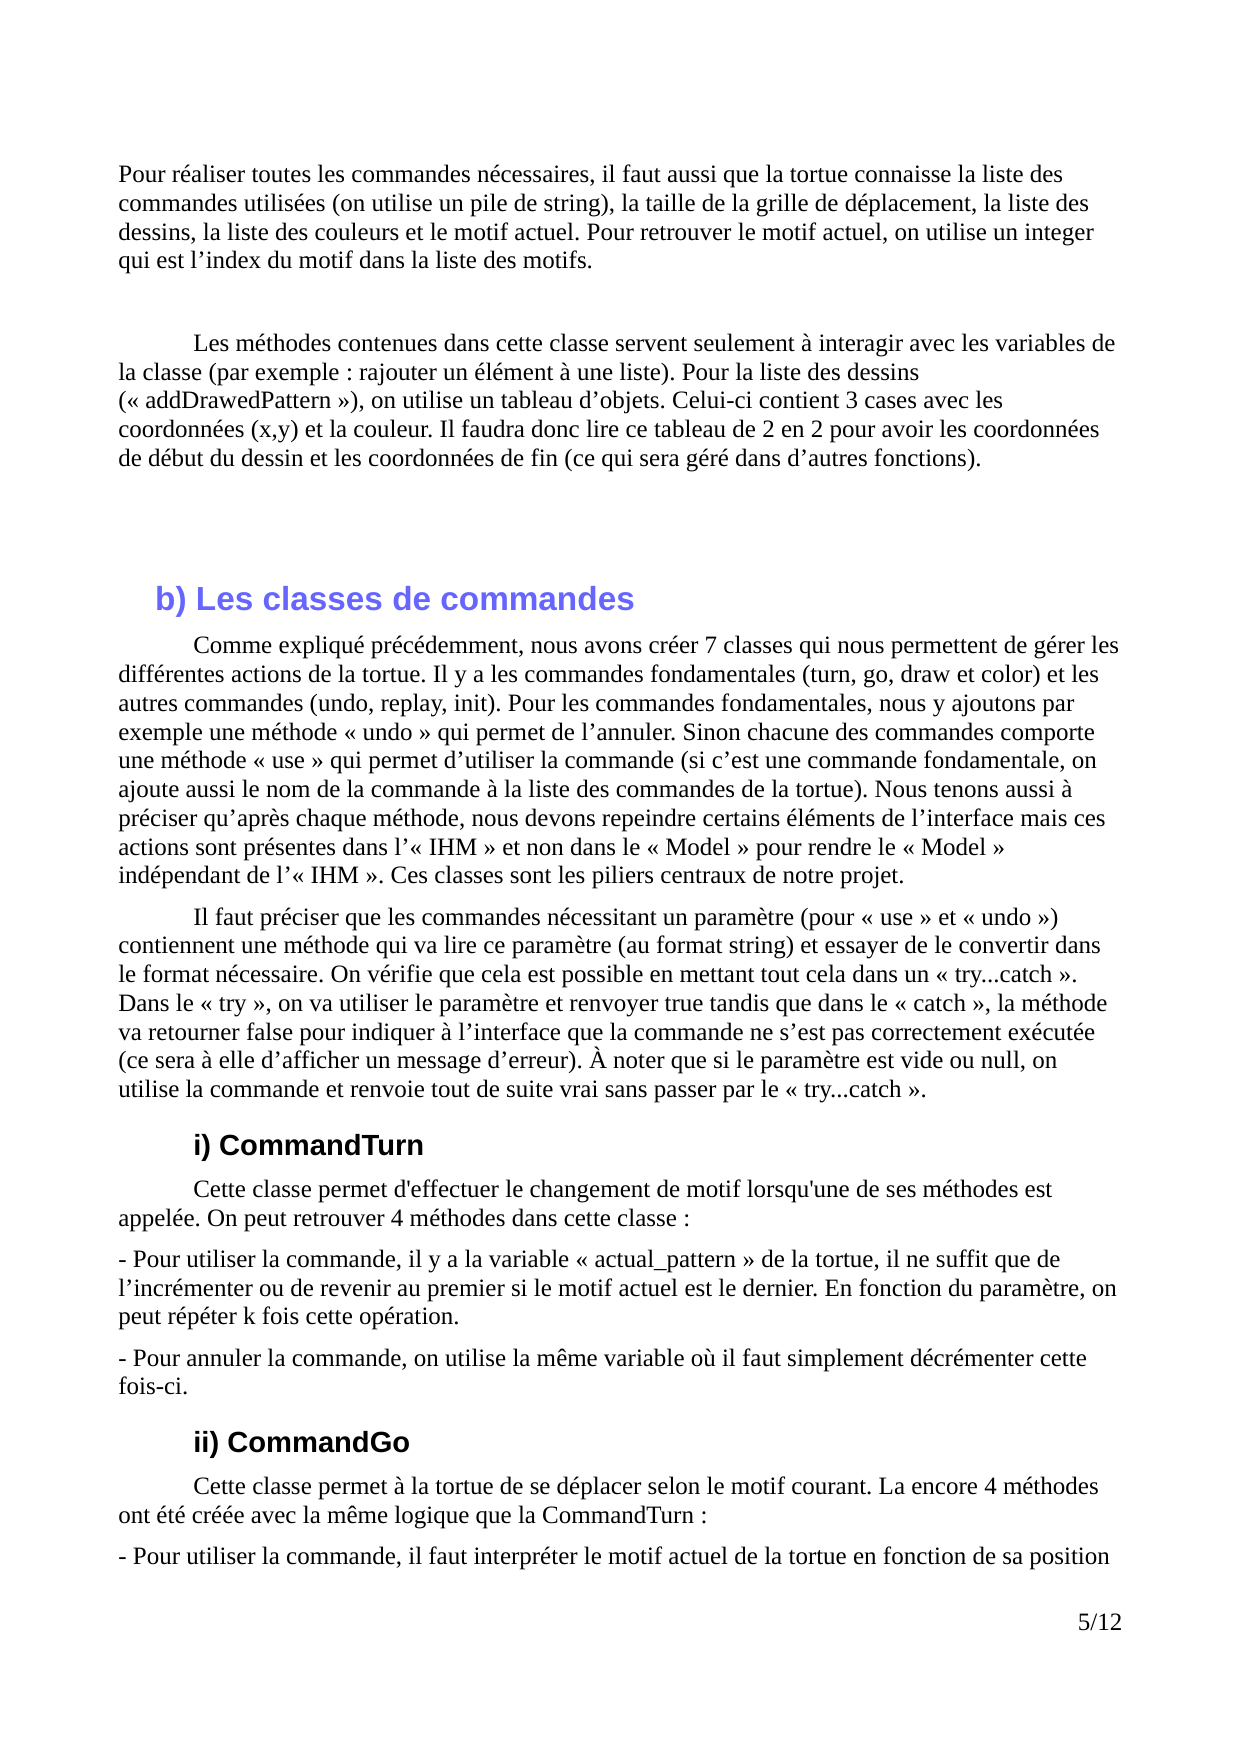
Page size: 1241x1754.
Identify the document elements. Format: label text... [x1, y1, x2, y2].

text Il faut préciser que les commandes nécessitant un paramètre (pour « use » et « undo ») contiennent une méthode qui va lire ce paramètre (au format string) et essayer de le convertir dans le format nécessaire. On vérifie que cela est possible en mettant tout cela dans un « try...catch ». Dans le « try », on va utiliser le paramètre et renvoyer true tandis que dans le « catch », la méthode va retourner false pour indiquer à l’interface que la commande ne s’est pas correctement exécutée (ce sera à elle d’afficher un message d’erreur). À noter que si le paramètre est vide ou null, on utilise la commande et renvoie tout de suite vrai sans passer par le « try...catch ». [118, 902, 1122, 1103]
subtitle i) CommandTurn [118, 1128, 1122, 1161]
text Comme expliqué précédemment, nous avons créer 7 classes qui nous permettent de gérer les différentes actions de la tortue. Il y a les commandes fondamentales (turn, go, draw et color) et les autres commandes (undo, replay, init). Pour les commandes fondamentales, nous y ajoutons par exemple une méthode « undo » qui permet de l’annuler. Sinon chacune des commandes comporte une méthode « use » qui permet d’utiliser la commande (si c’est une commande fondamentale, on ajoute aussi le nom de la commande à la liste des commandes de la tortue). Nous tenons aussi à préciser qu’après chaque méthode, nous devons repeindre certains éléments de l’interface mais ces actions sont présentes dans l’« IHM » et non dans le « Model » pour rendre le « Model » indépendant de l’« IHM ». Ces classes sont les piliers centraux de notre projet. [118, 630, 1122, 889]
subtitle ii) CommandGo [118, 1425, 1122, 1459]
subtitle b) Les classes de commandes [118, 579, 1122, 618]
text Cette classe permet d'effectuer le changement de motif lorsqu'une de ses méthodes est appelée. On peut retrouver 4 méthodes dans cette classe : [118, 1174, 1122, 1231]
text - Pour utiliser la commande, il y a la variable « actual_pattern » de la tortue, il ne suffit que de l’incrémenter ou de revenir au premier si le motif actuel est le dernier. En fonction du paramètre, on peut répéter k fois cette opération. [118, 1244, 1122, 1330]
text Les méthodes contenues dans cette classe servent seulement à interagir avec les variables de la classe (par exemple : rajouter un élément à une liste). Pour la liste des dessins (« addDrawedPattern »), on utilise un tableau d’objets. Celui-ci contient 3 cases avec les coordonnées (x,y) et la couleur. Il faudra donc lire ce tableau de 2 en 2 pour avoir les coordonnées de début du dessin et les coordonnées de fin (ce qui sera géré dans d’autres fonctions). [118, 328, 1122, 472]
text - Pour annuler la commande, on utilise la même variable où il faut simplement décrémenter cette fois-ci. [118, 1343, 1122, 1400]
text Pour réaliser toutes les commandes nécessaires, il faut aussi que la tortue connaisse la liste des commandes utilisées (on utilise un pile de string), la taille de la grille de déplacement, la liste des dessins, la liste des couleurs et le motif actuel. Pour retrouver le motif actuel, on utilise un integer qui est l’index du motif dans la liste des motifs. [118, 159, 1122, 274]
text - Pour utiliser la commande, il faut interpréter le motif actuel de la tortue en fonction de sa position [118, 1541, 1122, 1570]
text Cette classe permet à la tortue de se déplacer selon le motif courant. La encore 4 méthodes ont été créée avec la même logique que la CommandTurn : [118, 1471, 1122, 1529]
